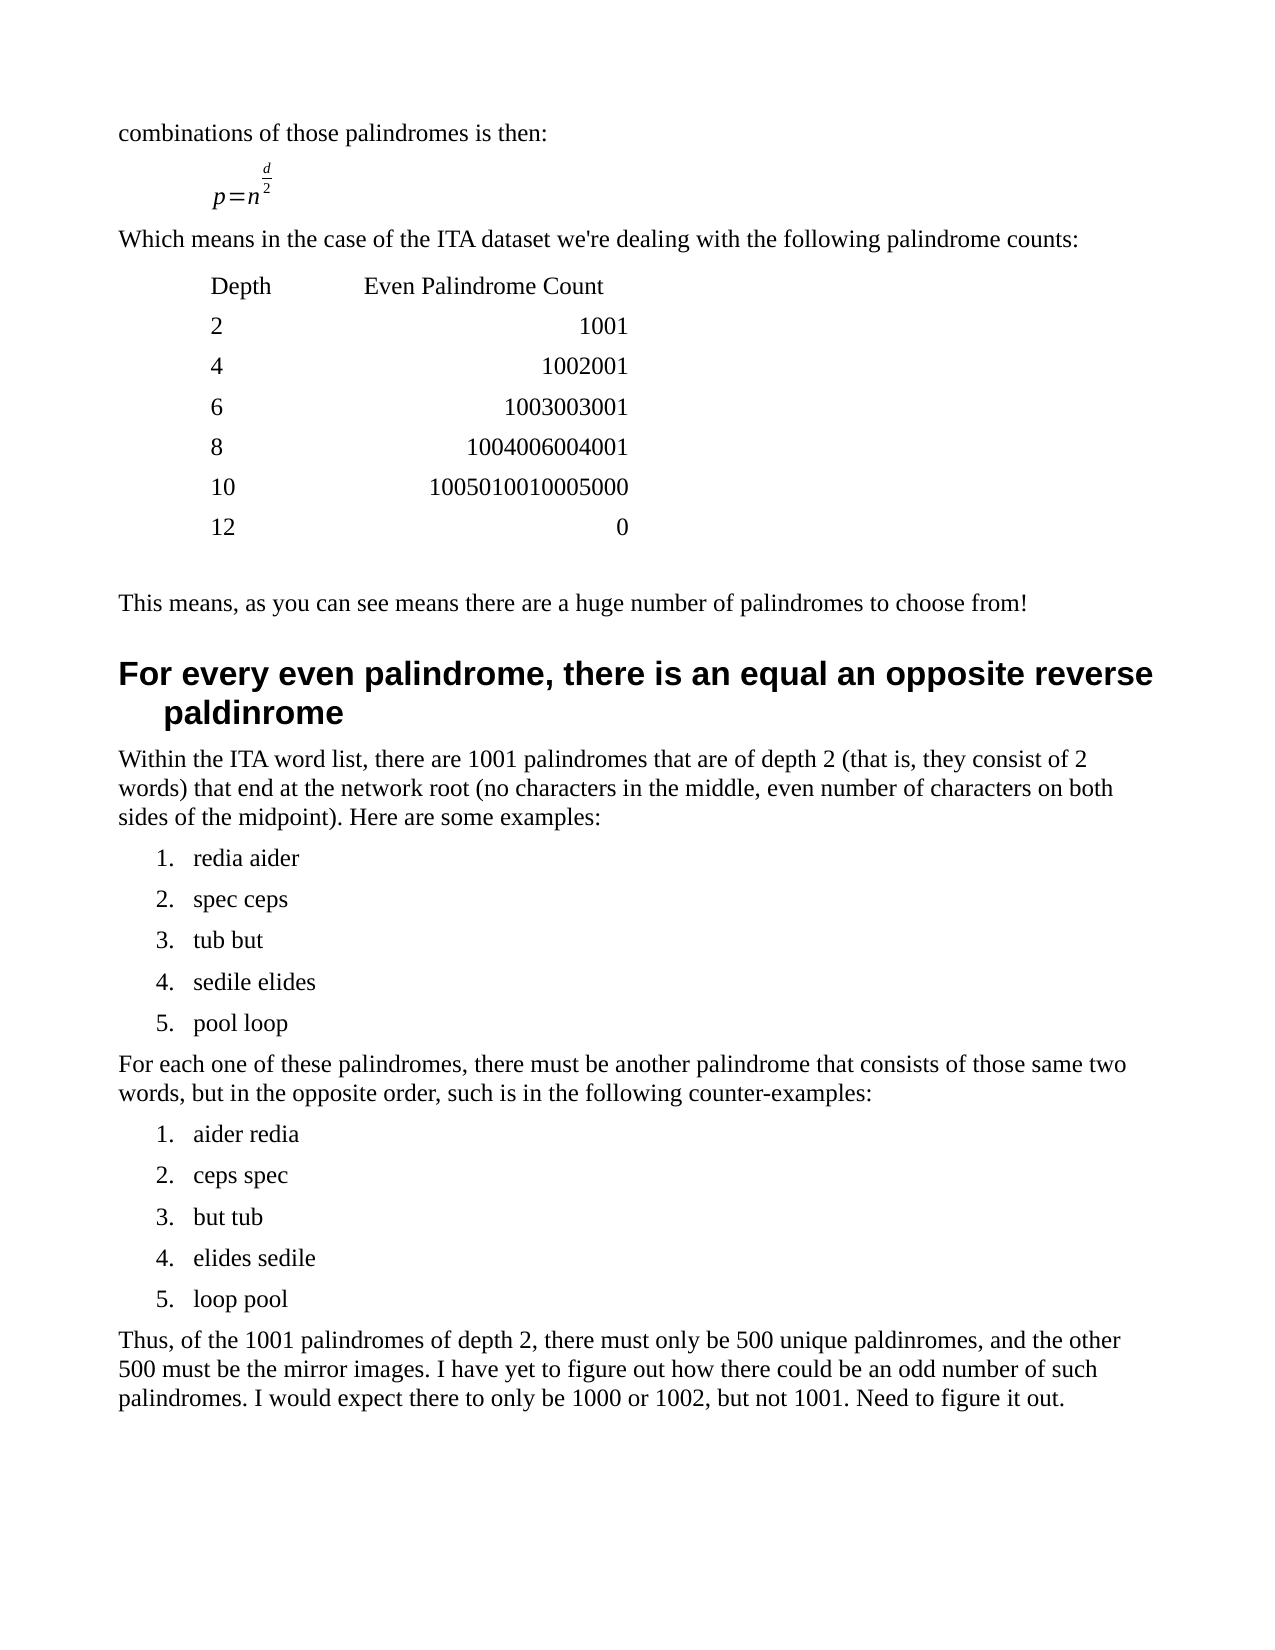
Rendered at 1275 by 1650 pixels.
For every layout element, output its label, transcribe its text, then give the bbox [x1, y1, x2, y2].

table_cell 8 [205, 426, 358, 466]
table_cell 1002001 [358, 346, 634, 386]
table_cell 6 [205, 386, 358, 426]
table_header Even Palindrome Count [358, 265, 634, 306]
list pool loop [156, 1008, 1157, 1037]
text This means, as you can see means there are a huge number of palindromes to choose from! [118, 588, 1157, 617]
table_cell 1003003001 [358, 386, 634, 426]
text Within the ITA word list, there are 1001 palindromes that are of depth 2 (that is, they consist of 2 words) that end at the network root (no characters in the middle, even number of characters on both sides of the midpoint). Here are some examples: [118, 744, 1157, 830]
text Which means in the case of the ITA dataset we're dealing with the following palindrome counts: [118, 224, 1157, 253]
table_header Depth [205, 265, 358, 306]
table_cell 1004006004001 [358, 426, 634, 466]
text combinations of those palindromes is then: [118, 118, 1157, 147]
table_cell 10 [205, 466, 358, 507]
list sedile elides [156, 967, 1157, 995]
table_cell 4 [205, 346, 358, 386]
list elides sedile [156, 1243, 1157, 1272]
list redia aider [156, 843, 1157, 872]
table_cell 2 [205, 306, 358, 346]
list aider redia [156, 1119, 1157, 1148]
text Thus, of the 1001 palindromes of depth 2, there must only be 500 unique paldinromes, and the other 500 must be the mirror images. I have yet to figure out how there could be an odd number of such palindromes. I would expect there to only be 1000 or 1002, but not 1001. Need to figure it out. [118, 1325, 1157, 1412]
table_cell 12 [205, 507, 358, 547]
list ceps spec [156, 1160, 1157, 1189]
table_cell 0 [358, 507, 634, 547]
list but tub [156, 1202, 1157, 1230]
table_cell 1005010010005000 [358, 466, 634, 507]
list spec ceps [156, 884, 1157, 913]
subtitle For every even palindrome, there is an equal an opposite reverse paldinrome [118, 654, 1157, 732]
list loop pool [156, 1284, 1157, 1313]
table_cell 1001 [358, 306, 634, 346]
text For each one of these palindromes, there must be another palindrome that consists of those same two words, but in the opposite order, such is in the following counter-examples: [118, 1049, 1157, 1107]
list tub but [156, 925, 1157, 954]
